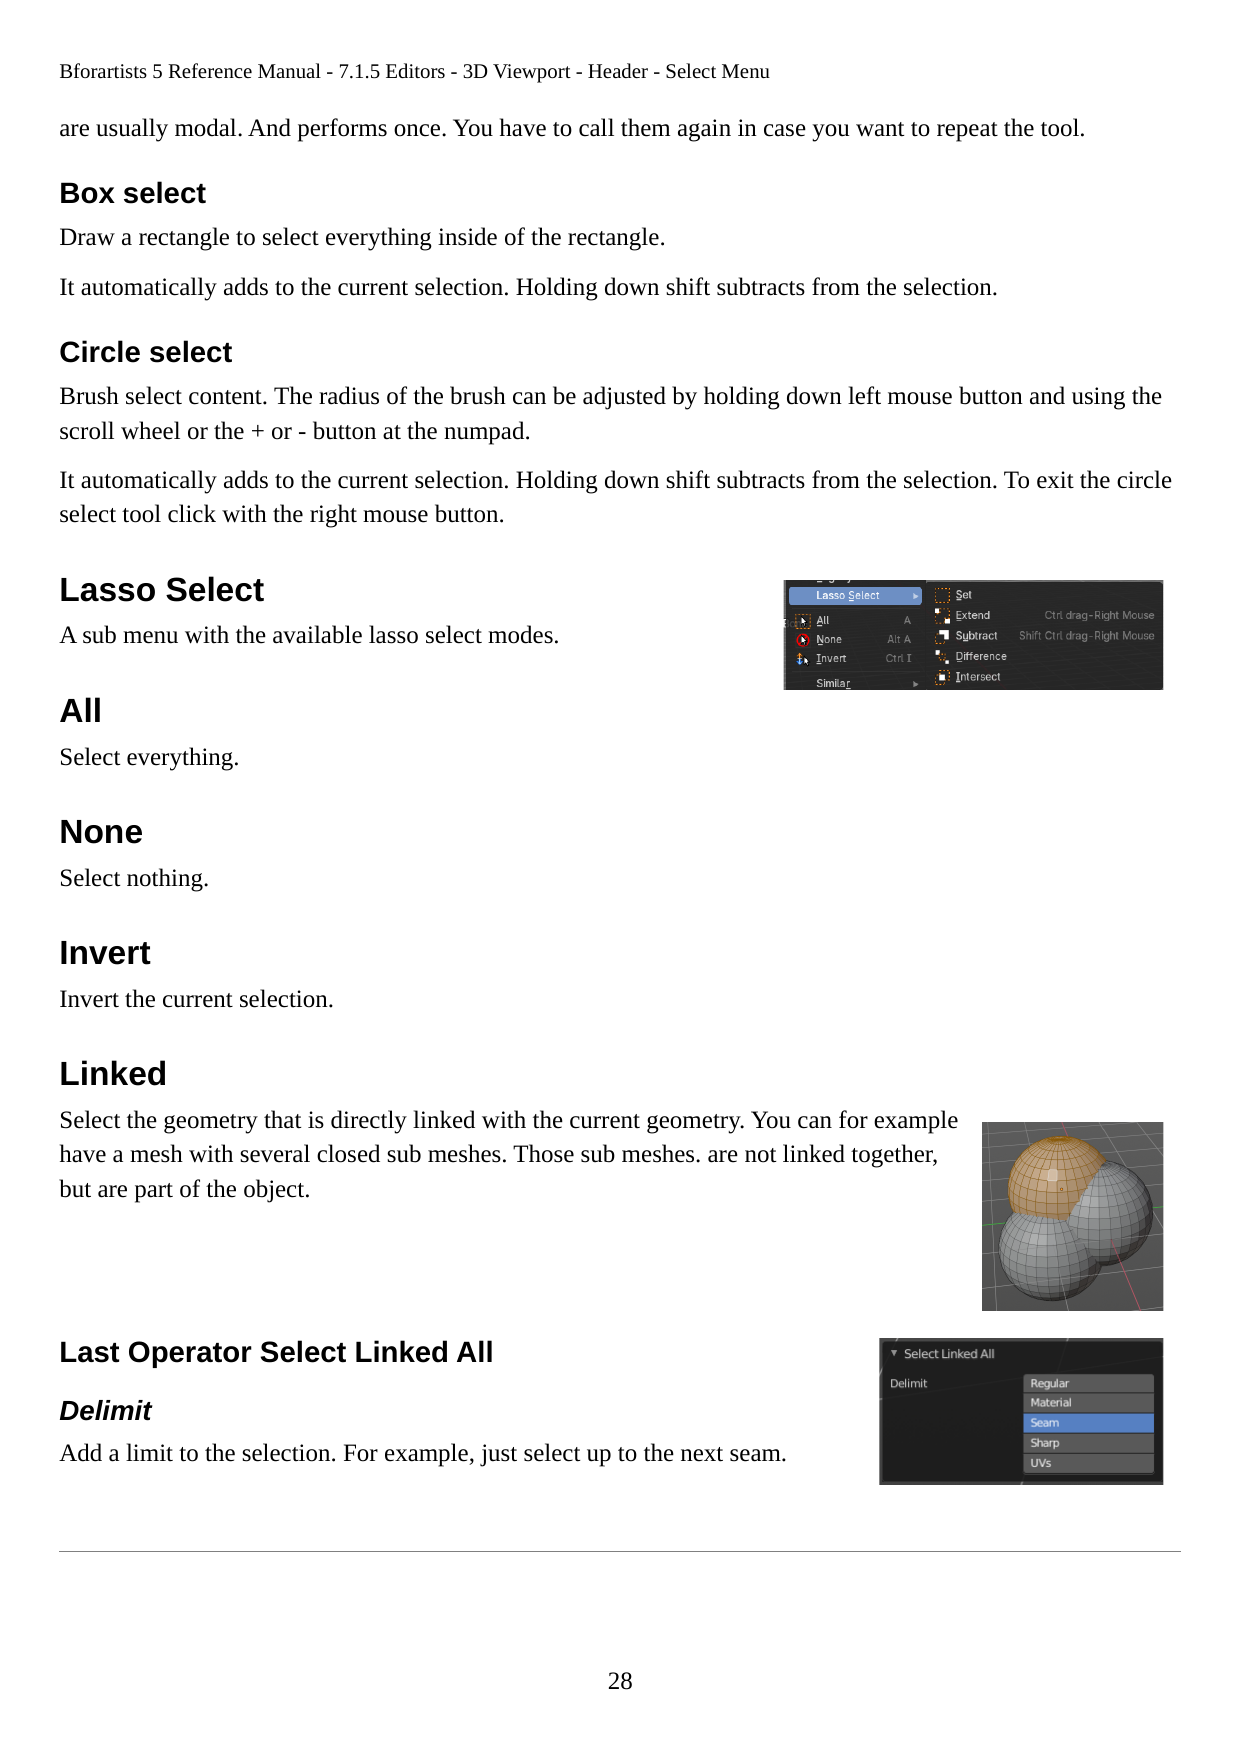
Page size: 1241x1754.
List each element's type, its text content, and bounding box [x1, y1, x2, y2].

text Select the geometry that is directly linked with the current geometry. You can for example have a mesh with several closed sub meshes. Those sub meshes. are not linked together, but are part of the object. [59, 1105, 1181, 1202]
subtitle [1164, 1394, 1181, 1426]
subtitle None [59, 811, 1181, 850]
text Brush select content. The radius of the brush can be adjusted by holding down left mouse button and using the scroll wheel or the + or - button at the numpad. [59, 381, 1181, 445]
text Add a limit to the selection. For example, just select up to the next seam. [59, 1438, 879, 1467]
subtitle Box select [59, 176, 1181, 210]
picture [879, 1338, 1164, 1485]
subtitle Circle select [59, 335, 1181, 369]
subtitle All [59, 690, 1181, 729]
text Invert the current selection. [59, 984, 1181, 1012]
subtitle Invert [59, 932, 1181, 971]
text Select nothing. [59, 863, 1181, 891]
text Draw a rectangle to select everything inside of the rectangle. [59, 222, 1181, 251]
text are usually modal. And performs once. You have to call them again in case you want to repeat the tool. [59, 113, 1181, 141]
text A sub menu with the available lasso select modes. [59, 621, 783, 649]
subtitle Lasso Select [59, 569, 1181, 608]
subtitle Last Operator Select Linked All [59, 1335, 1181, 1369]
text Select everything. [59, 742, 1181, 770]
picture [783, 580, 1164, 690]
text It automatically adds to the current selection. Holding down shift subtracts from the selection. [59, 272, 1181, 300]
subtitle Linked [59, 1053, 1181, 1092]
subtitle Delimit [59, 1394, 879, 1426]
text It automatically adds to the current selection. Holding down shift subtracts from the selection. To exit the circle select tool click with the right mouse button. [59, 465, 1181, 528]
picture [982, 1122, 1164, 1311]
